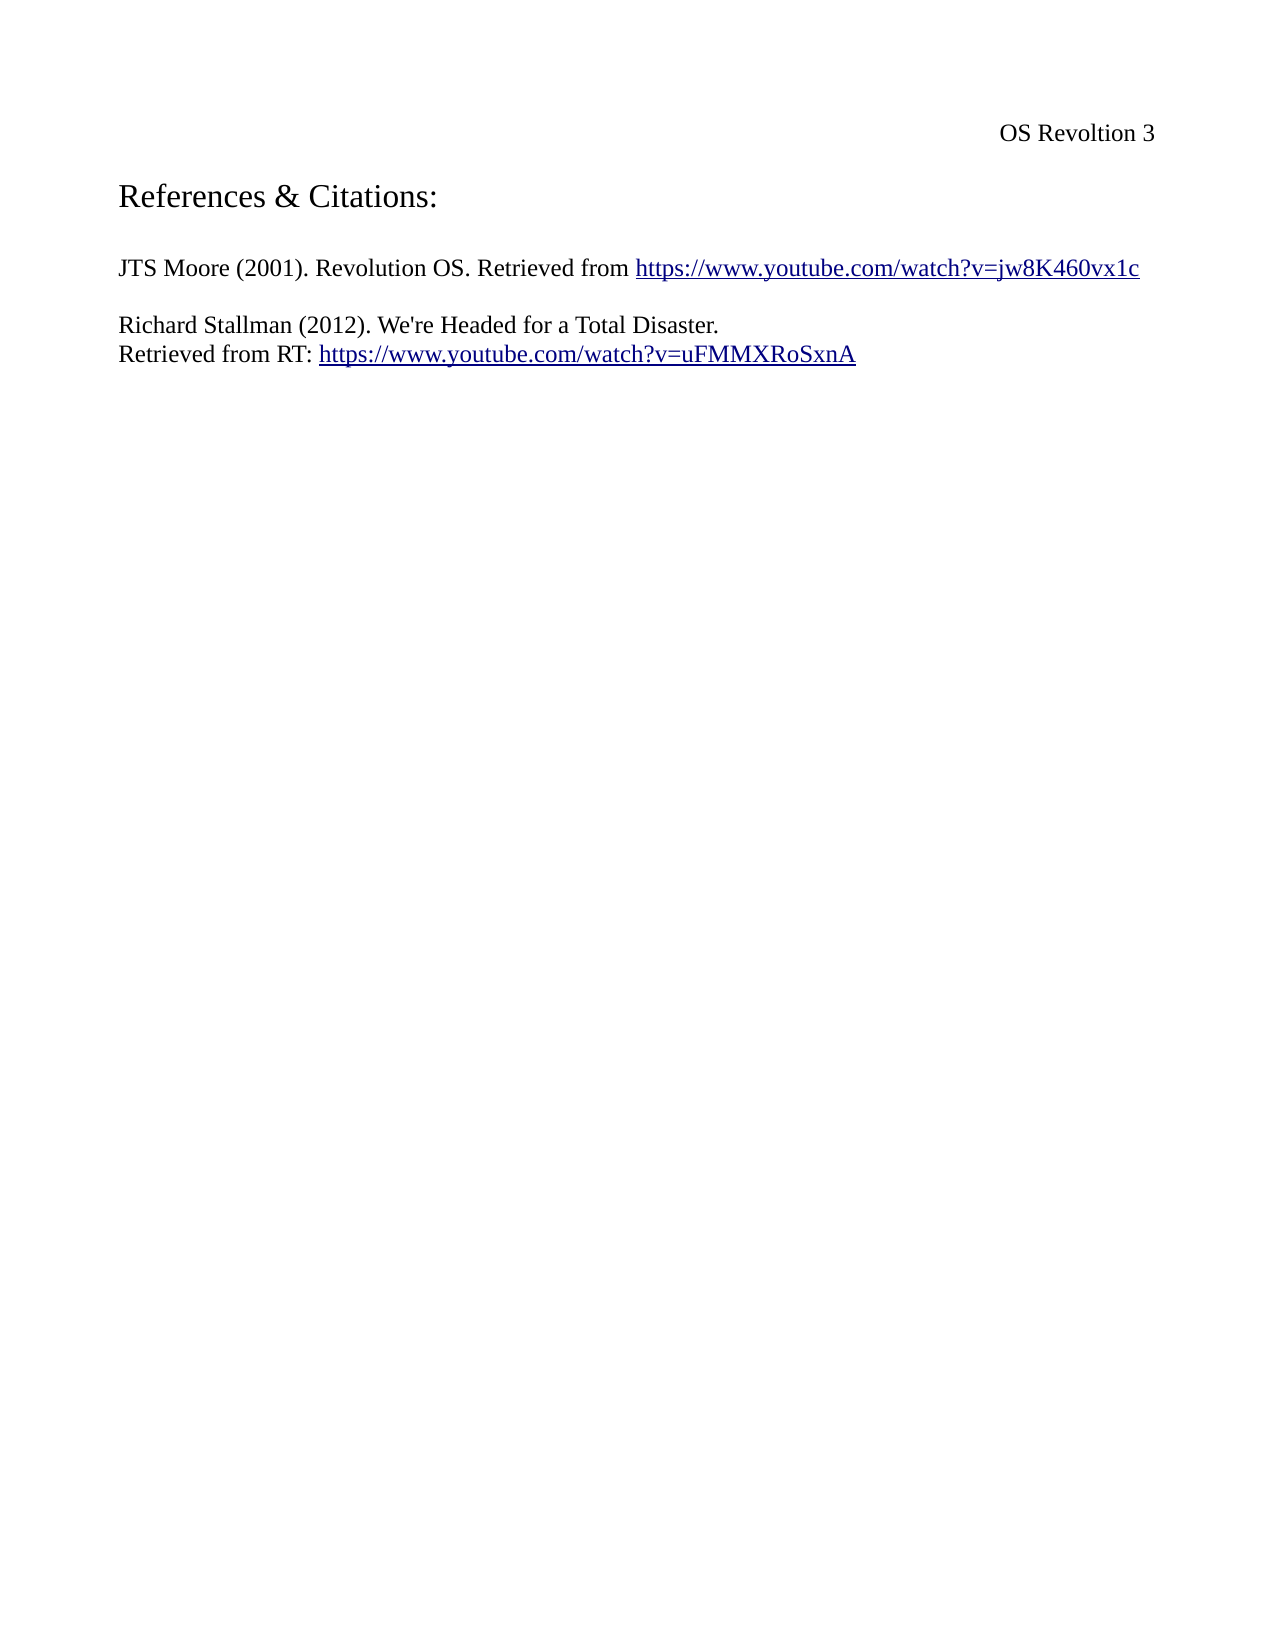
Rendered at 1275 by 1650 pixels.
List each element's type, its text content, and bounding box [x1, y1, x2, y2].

text Richard Stallman (2012). We're Headed for a Total Disaster. [118, 311, 1157, 339]
text Retrieved from RT: https://www.youtube.com/watch?v=uFMMXRoSxnA [118, 339, 1157, 368]
text JTS Moore (2001). Revolution OS. Retrieved from https://www.youtube.com/watch?v=jw8K460vx1c [118, 253, 1157, 282]
text References & Citations: [118, 176, 1157, 215]
